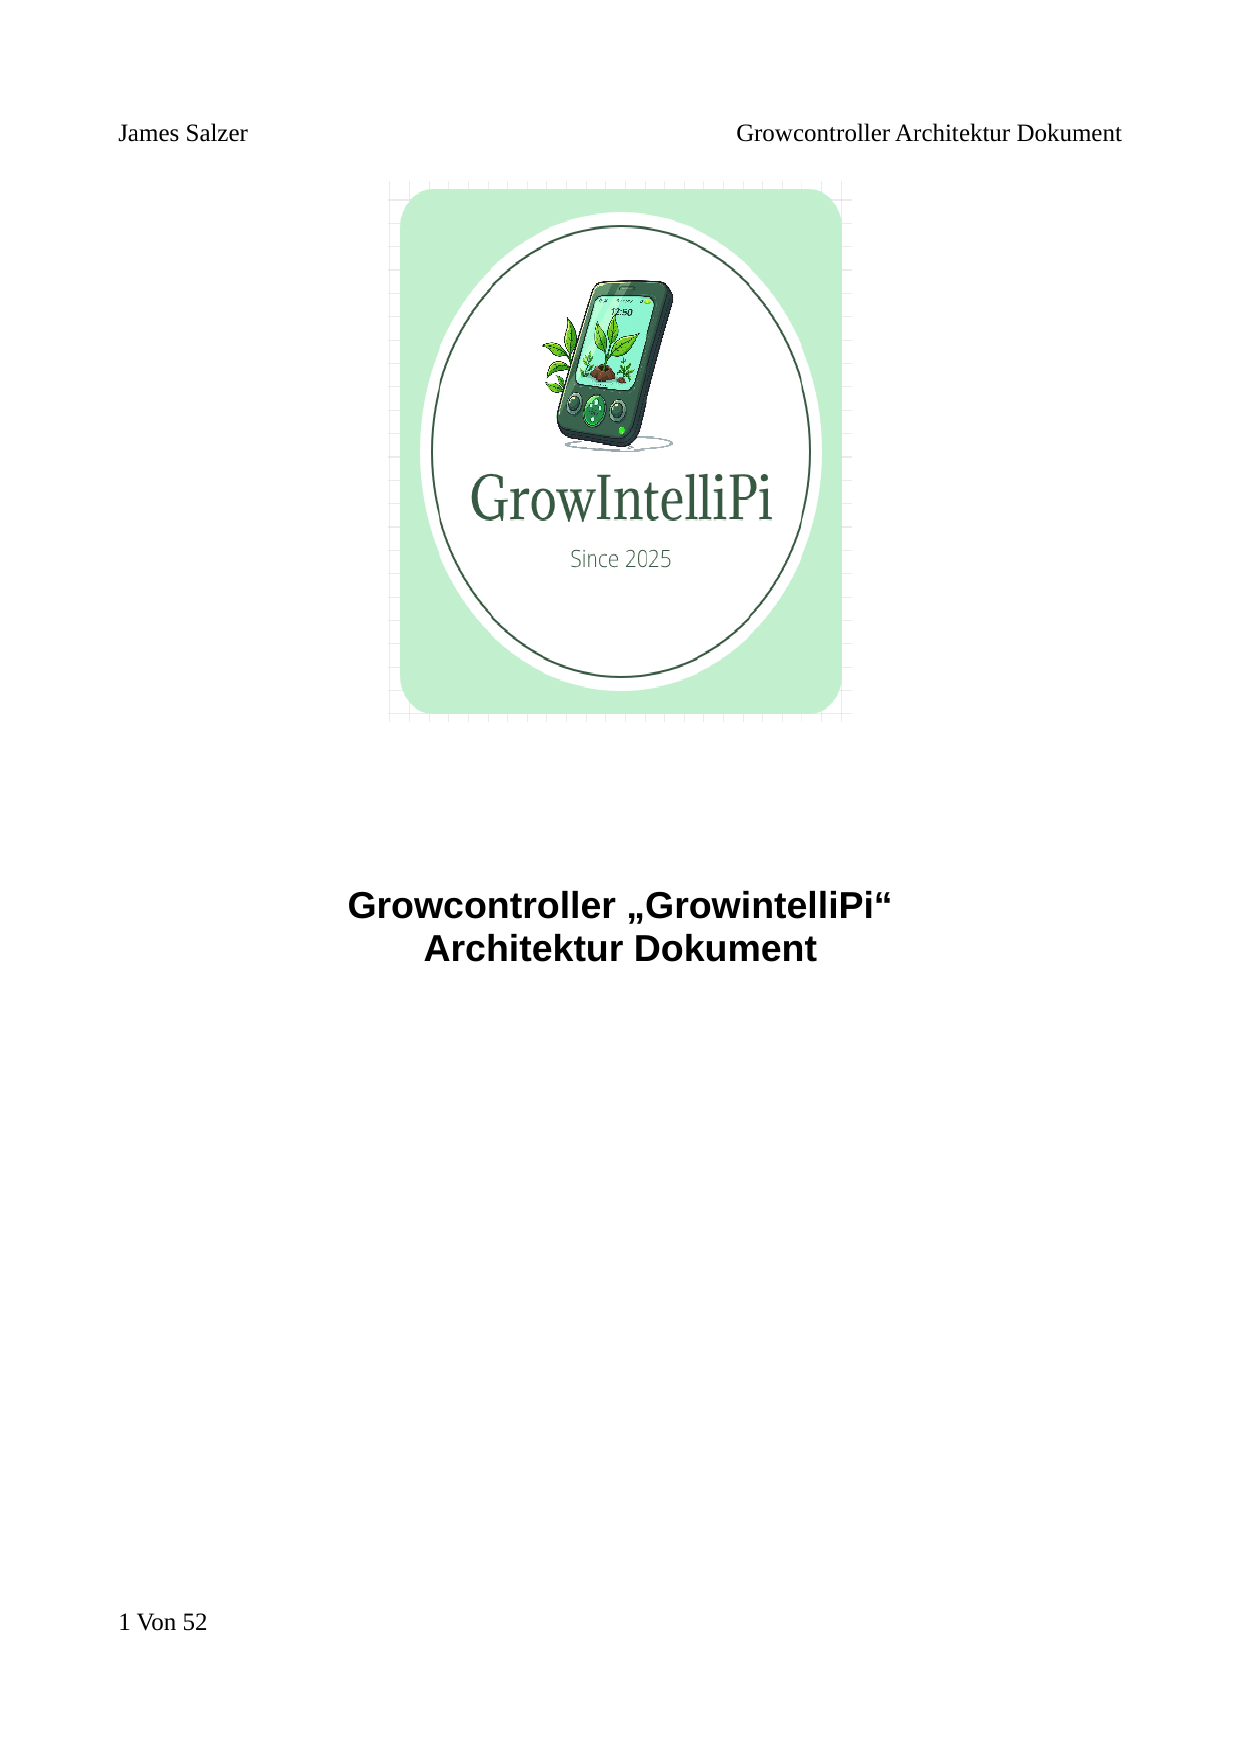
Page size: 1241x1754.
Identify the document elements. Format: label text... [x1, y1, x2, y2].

title Growcontroller „GrowintelliPi“ Architektur Dokument [118, 883, 1122, 969]
picture [388, 181, 853, 722]
